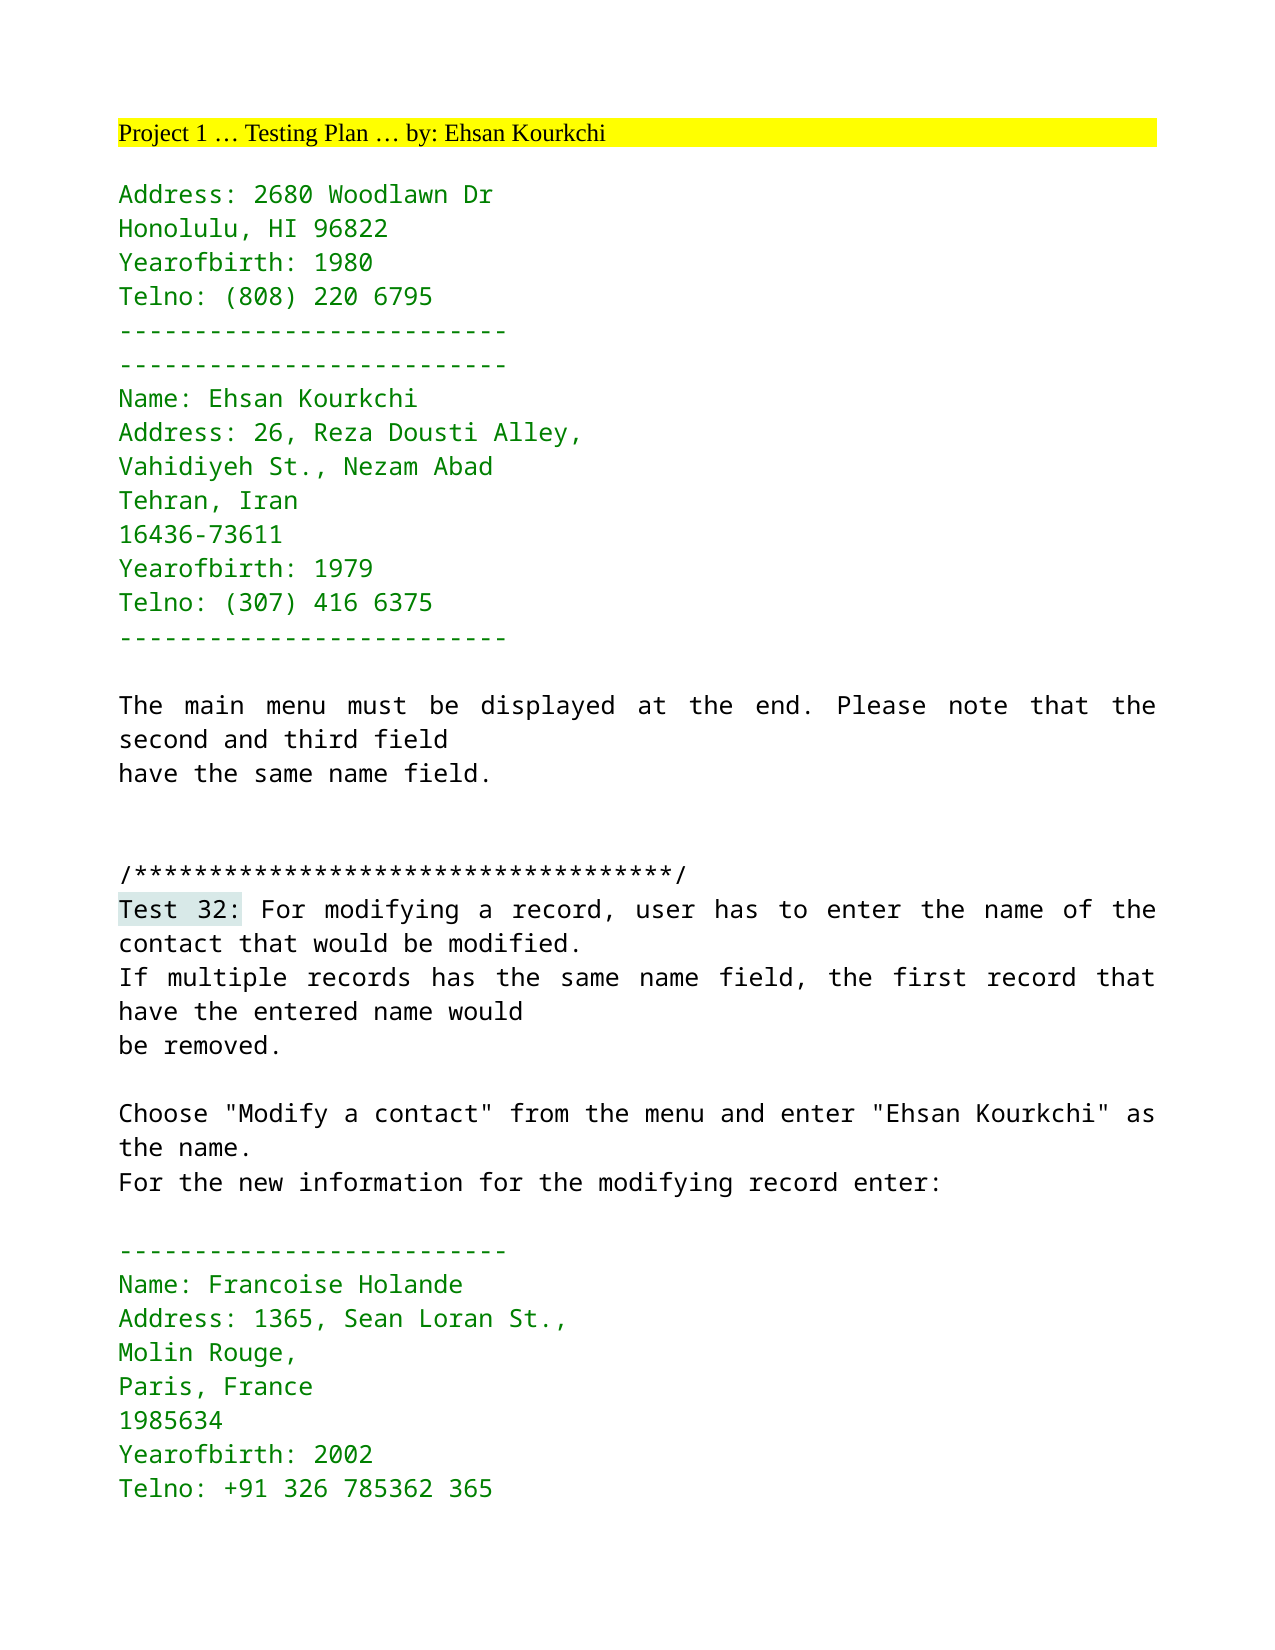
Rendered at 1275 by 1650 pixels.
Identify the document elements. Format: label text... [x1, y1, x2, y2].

text Address: 26, Reza Dousti Alley, [118, 415, 1157, 449]
text Paris, France [118, 1368, 1157, 1403]
text Address: 1365, Sean Loran St., [118, 1300, 1157, 1334]
text Telno: (307) 416 6375 [118, 585, 1157, 619]
text For the new information for the modifying record enter: [118, 1164, 1157, 1198]
text Address: 2680 Woodlawn Dr [118, 176, 1157, 210]
text Test 32: For modifying a record, user has to enter the name of the contact that would be modified. [118, 892, 1157, 960]
text Telno: +91 326 785362 365 [118, 1471, 1157, 1505]
text have the same name field. [118, 755, 1157, 789]
text Yearofbirth: 1979 [118, 551, 1157, 585]
text Vahidiyeh St., Nezam Abad [118, 449, 1157, 483]
text Telno: (808) 220 6795 [118, 278, 1157, 313]
text The main menu must be displayed at the end. Please note that the second and third field [118, 687, 1157, 755]
text Tehran, Iran [118, 483, 1157, 517]
text Name: Francoise Holande [118, 1266, 1157, 1300]
text Name: Ehsan Kourkchi [118, 381, 1157, 415]
text be removed. [118, 1028, 1157, 1062]
text Choose "Modify a contact" from the menu and enter "Ehsan Kourkchi" as the name. [118, 1096, 1157, 1164]
text -------------------------- [118, 313, 1157, 347]
text -------------------------- [118, 1232, 1157, 1266]
text Yearofbirth: 1980 [118, 244, 1157, 278]
text -------------------------- [118, 619, 1157, 653]
text /************************************/ [118, 858, 1157, 892]
text Molin Rouge, [118, 1334, 1157, 1368]
text 1985634 [118, 1403, 1157, 1437]
text Honolulu, HI 96822 [118, 210, 1157, 244]
text -------------------------- [118, 347, 1157, 381]
text If multiple records has the same name field, the first record that have the entered name would [118, 960, 1157, 1028]
text Yearofbirth: 2002 [118, 1437, 1157, 1471]
text 16436-73611 [118, 517, 1157, 551]
